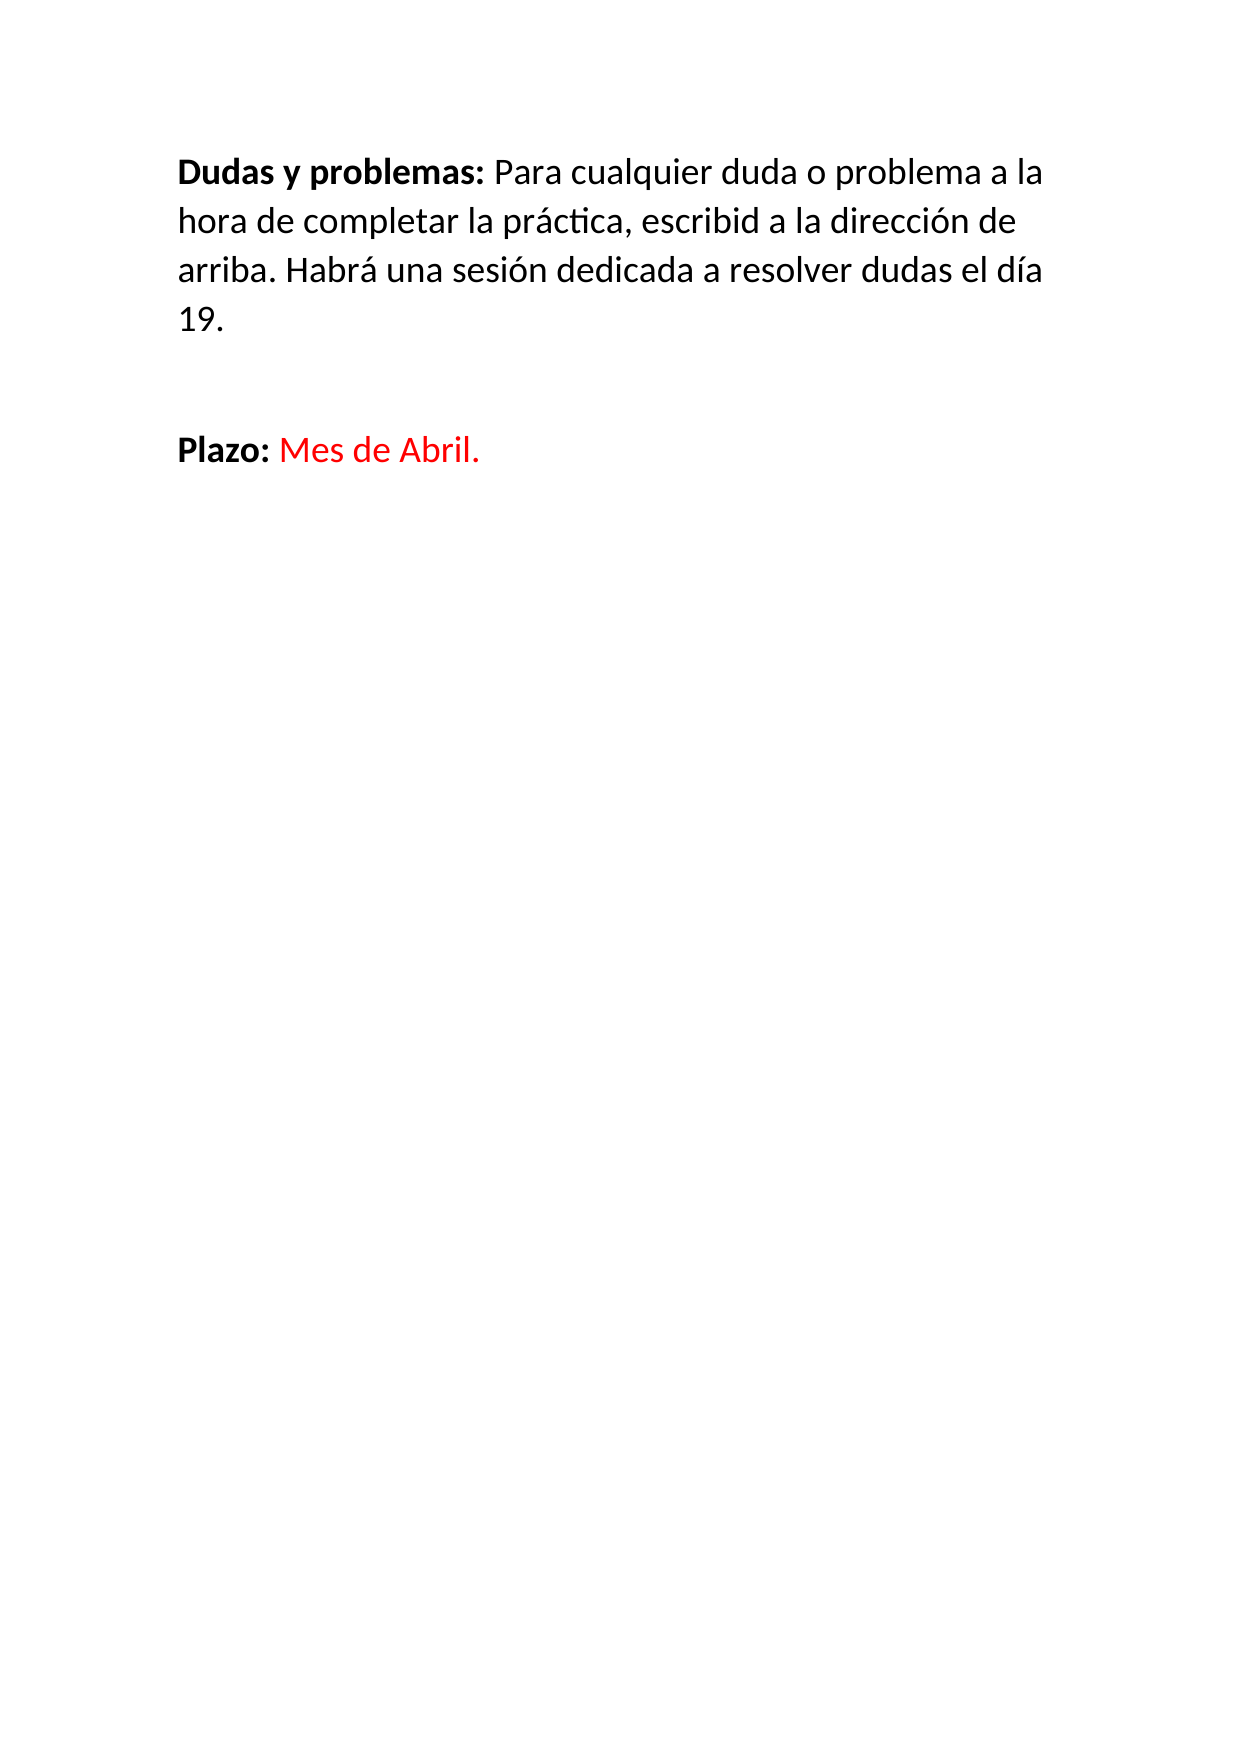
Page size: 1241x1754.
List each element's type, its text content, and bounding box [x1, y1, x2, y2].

text Plazo: Mes de Abril. [177, 426, 1063, 472]
text Dudas y problemas: Para cualquier duda o problema a la hora de completar la práctica, escribid a la dirección de arriba. Habrá una sesión dedicada a resolver dudas el día 19. [177, 148, 1063, 340]
